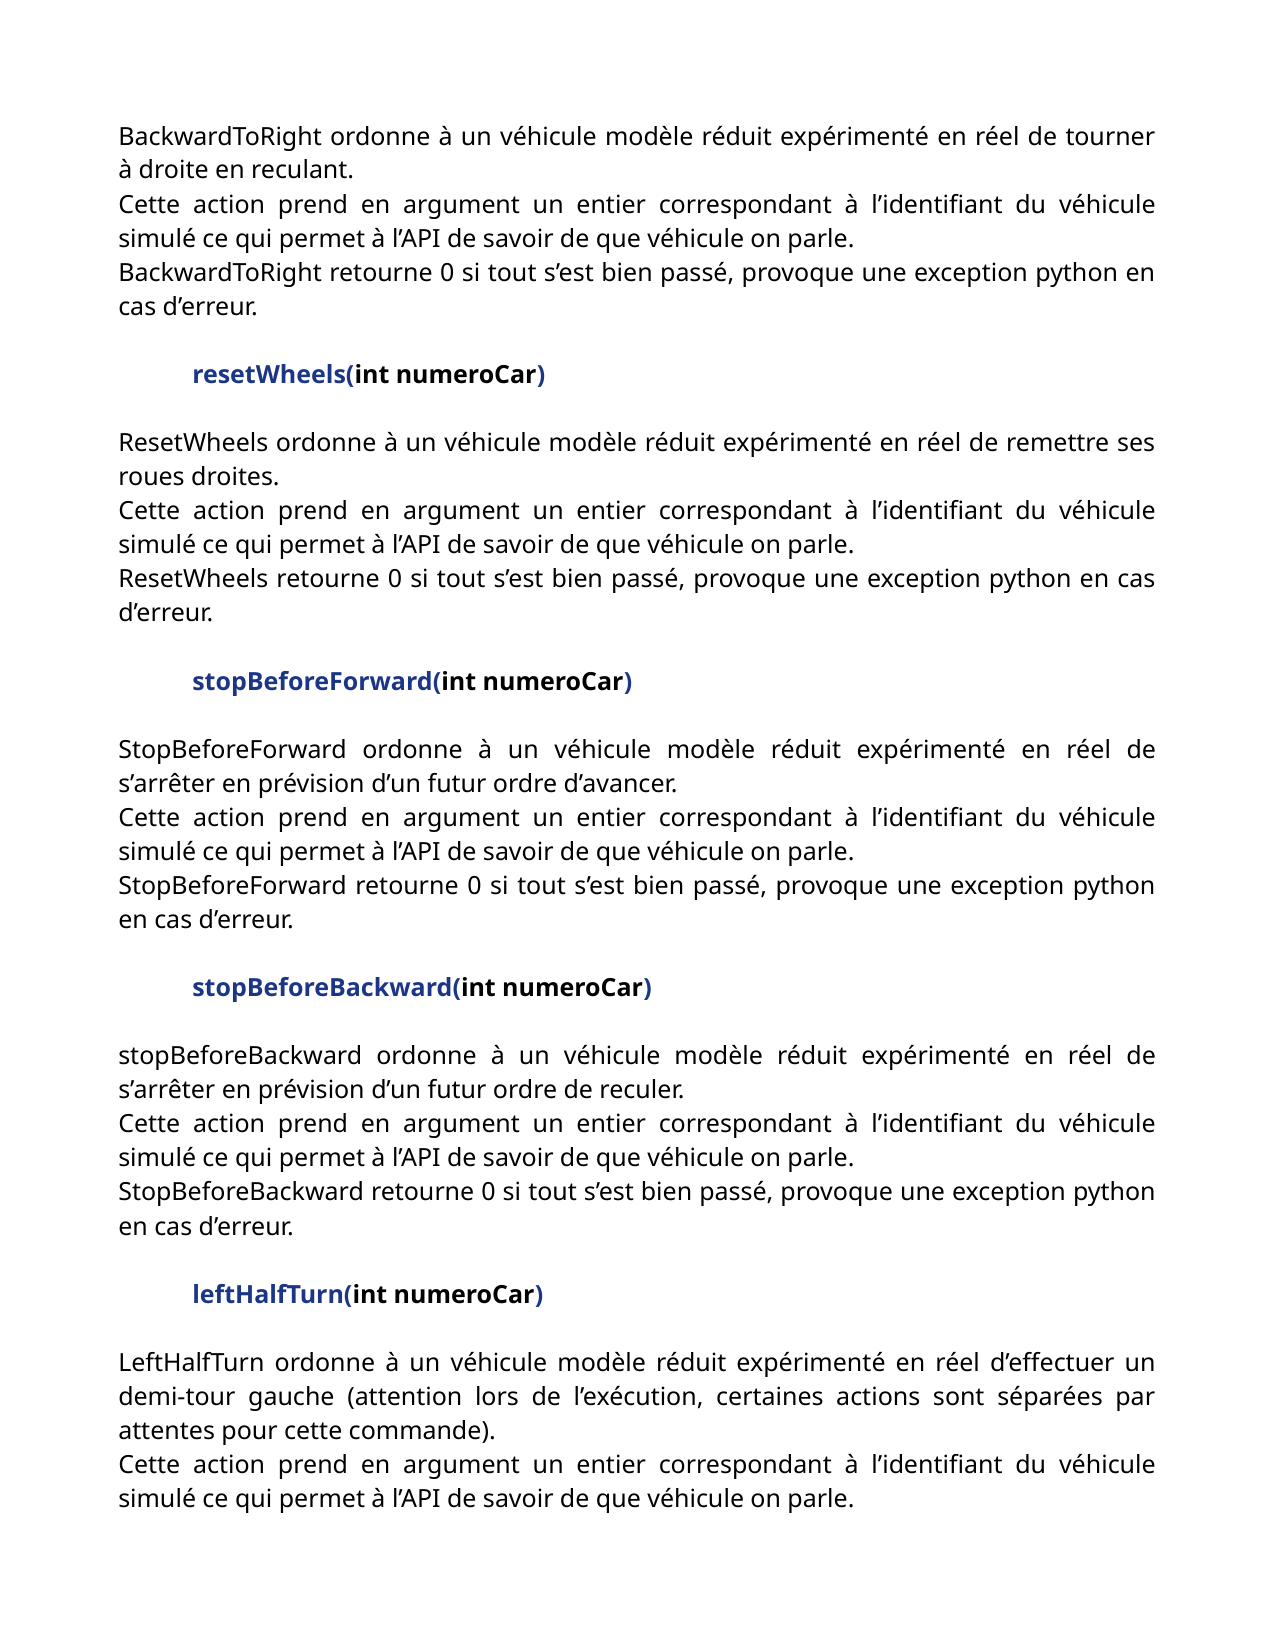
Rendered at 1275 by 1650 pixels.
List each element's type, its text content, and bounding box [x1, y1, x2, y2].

text StopBeforeForward retourne 0 si tout s’est bien passé, provoque une exception python en cas d’erreur. [118, 867, 1157, 936]
text StopBeforeBackward retourne 0 si tout s’est bien passé, provoque une exception python en cas d’erreur. [118, 1174, 1157, 1242]
text stopBeforeBackward ordonne à un véhicule modèle réduit expérimenté en réel de s’arrêter en prévision d’un futur ordre de reculer. [118, 1038, 1157, 1106]
text stopBeforeBackward(int numeroCar) [118, 970, 1157, 1004]
text stopBeforeForward(int numeroCar) [118, 663, 1157, 697]
text ResetWheels ordonne à un véhicule modèle réduit expérimenté en réel de remettre ses roues droites. [118, 425, 1157, 493]
text StopBeforeForward ordonne à un véhicule modèle réduit expérimenté en réel de s’arrêter en prévision d’un futur ordre d’avancer. [118, 731, 1157, 799]
text resetWheels(int numeroCar) [118, 357, 1157, 391]
text ResetWheels retourne 0 si tout s’est bien passé, provoque une exception python en cas d’erreur. [118, 561, 1157, 629]
text Cette action prend en argument un entier correspondant à l’identifiant du véhicule simulé ce qui permet à l’API de savoir de que véhicule on parle. [118, 186, 1157, 254]
text BackwardToRight ordonne à un véhicule modèle réduit expérimenté en réel de tourner à droite en reculant. [118, 118, 1157, 186]
text Cette action prend en argument un entier correspondant à l’identifiant du véhicule simulé ce qui permet à l’API de savoir de que véhicule on parle. [118, 493, 1157, 561]
text Cette action prend en argument un entier correspondant à l’identifiant du véhicule simulé ce qui permet à l’API de savoir de que véhicule on parle. [118, 1447, 1157, 1515]
text Cette action prend en argument un entier correspondant à l’identifiant du véhicule simulé ce qui permet à l’API de savoir de que véhicule on parle. [118, 1106, 1157, 1174]
text Cette action prend en argument un entier correspondant à l’identifiant du véhicule simulé ce qui permet à l’API de savoir de que véhicule on parle. [118, 799, 1157, 867]
text leftHalfTurn(int numeroCar) [118, 1276, 1157, 1310]
text BackwardToRight retourne 0 si tout s’est bien passé, provoque une exception python en cas d’erreur. [118, 254, 1157, 322]
text LeftHalfTurn ordonne à un véhicule modèle réduit expérimenté en réel d’effectuer un demi-tour gauche (attention lors de l’exécution, certaines actions sont séparées par attentes pour cette commande). [118, 1344, 1157, 1447]
